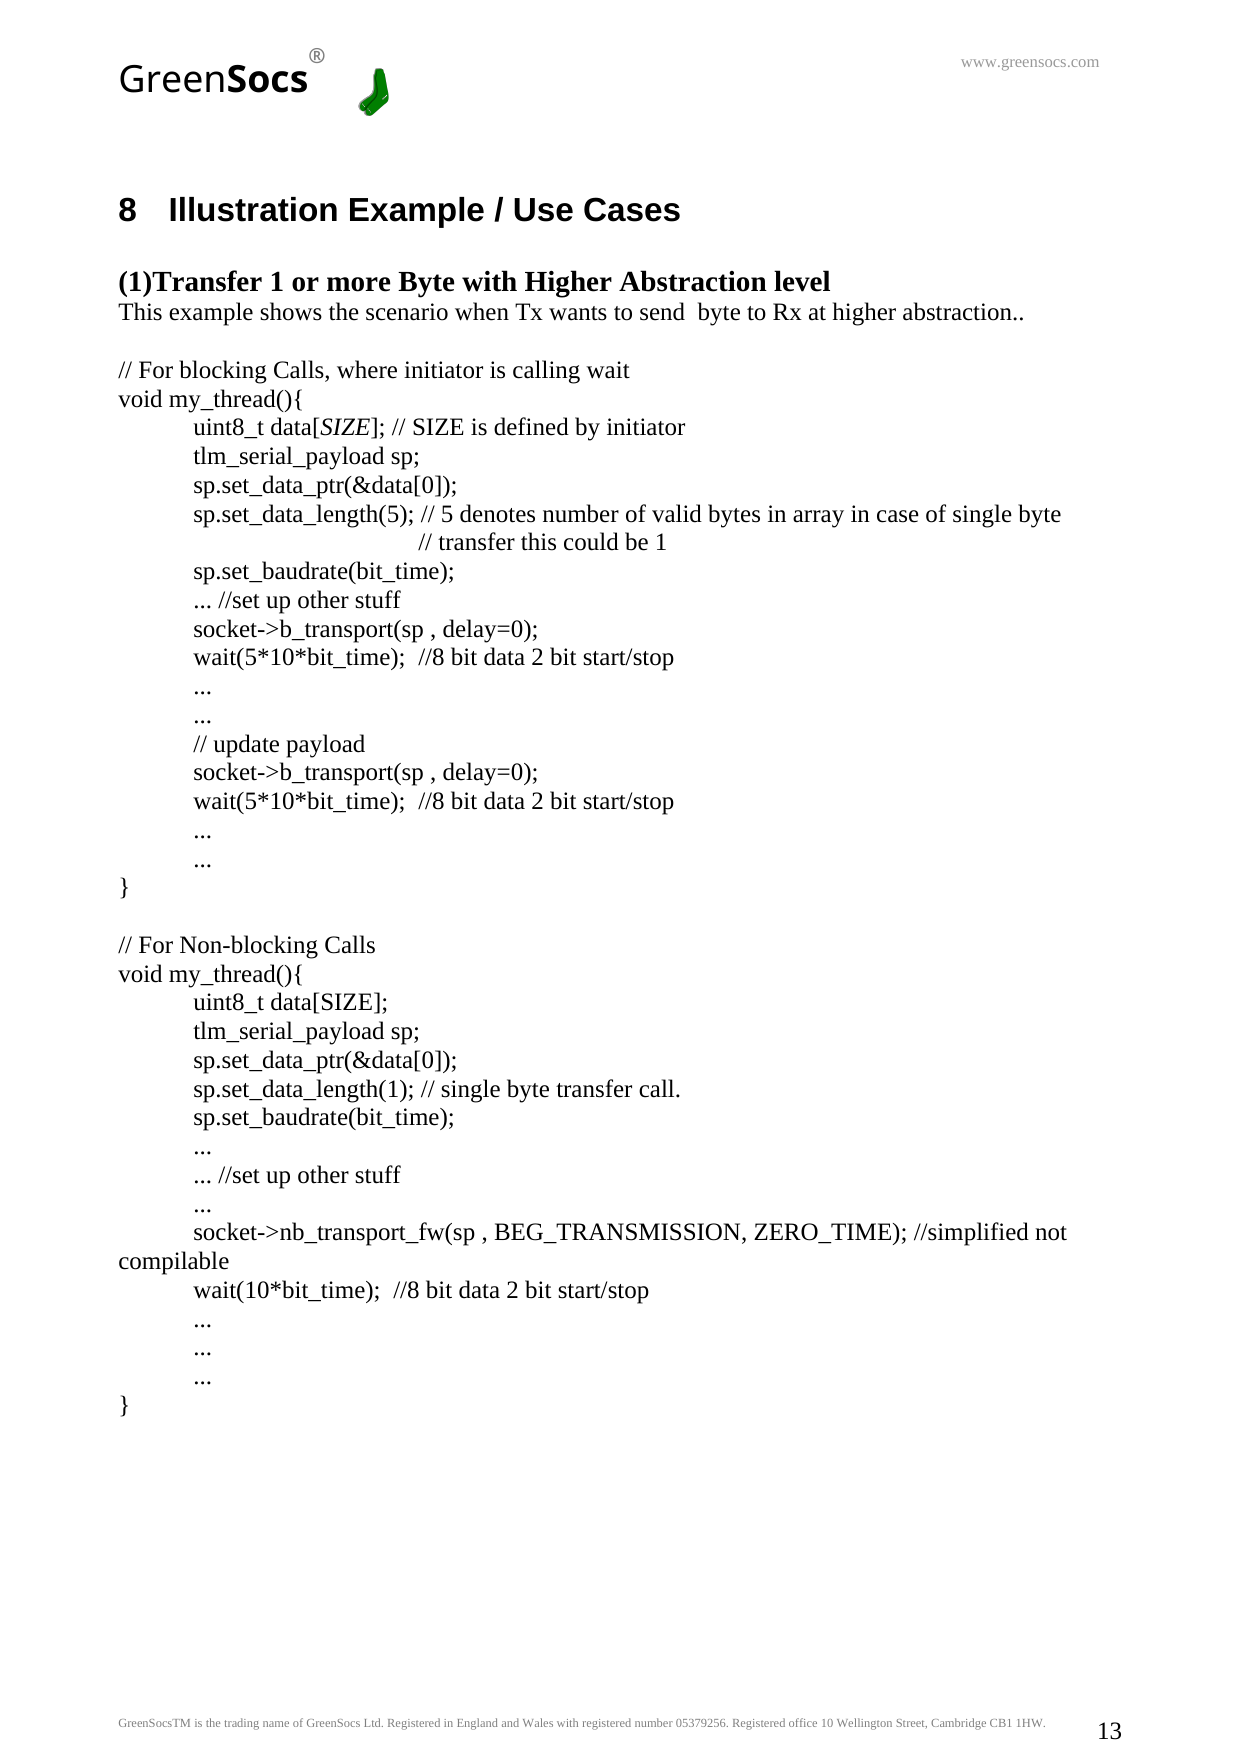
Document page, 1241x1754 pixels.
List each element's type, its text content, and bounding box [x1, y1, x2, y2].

text ... socket->nb_transport_fw(sp , BEG_TRANSMISSION, ZERO_TIME); //simplified not compilable wait(10*bit_time); //8 bit data 2 bit start/stop ... [118, 1189, 1122, 1332]
text socket->b_transport(sp , delay=0); wait(5*10*bit_time); //8 bit data 2 bit start/stop ... [118, 757, 1122, 844]
text void my_thread(){ uint8_t data[SIZE]; tlm_serial_payload sp; sp.set_data_ptr(&data[0]); sp.set_data_length(1); // single byte transfer call. [118, 959, 1122, 1102]
text ... ... //set up other stuff [118, 1131, 1122, 1189]
text sp.set_baudrate(bit_time); ... //set up other stuff socket->b_transport(sp , delay=0); wait(5*10*bit_time); //8 bit data 2 bit start/stop ... [118, 556, 1122, 700]
picture [357, 68, 389, 117]
subtitle Illustration Example / Use Cases [118, 190, 1122, 229]
text uint8_t data[SIZE]; // SIZE is defined by initiator tlm_serial_payload sp; sp.set_data_ptr(&data[0]); sp.set_data_length(5); // 5 denotes number of valid bytes in array in case of single byte [118, 412, 1122, 527]
text ... [118, 844, 1122, 872]
text // For blocking Calls, where initiator is calling wait [118, 355, 1122, 384]
text void my_thread(){ [118, 384, 1122, 412]
text This example shows the scenario when Tx wants to send byte to Rx at higher abstraction.. [118, 297, 1122, 326]
text ... [118, 700, 1122, 729]
text // For Non-blocking Calls [118, 930, 1122, 959]
list Transfer 1 or more Byte with Higher Abstraction level [118, 264, 1122, 297]
text } [118, 1390, 1122, 1419]
text // transfer this could be 1 [118, 527, 1122, 556]
text } [118, 872, 1122, 901]
text sp.set_baudrate(bit_time); [118, 1102, 1122, 1131]
text ... [118, 1332, 1122, 1361]
text ... [118, 1361, 1122, 1390]
text // update payload [118, 729, 1122, 757]
